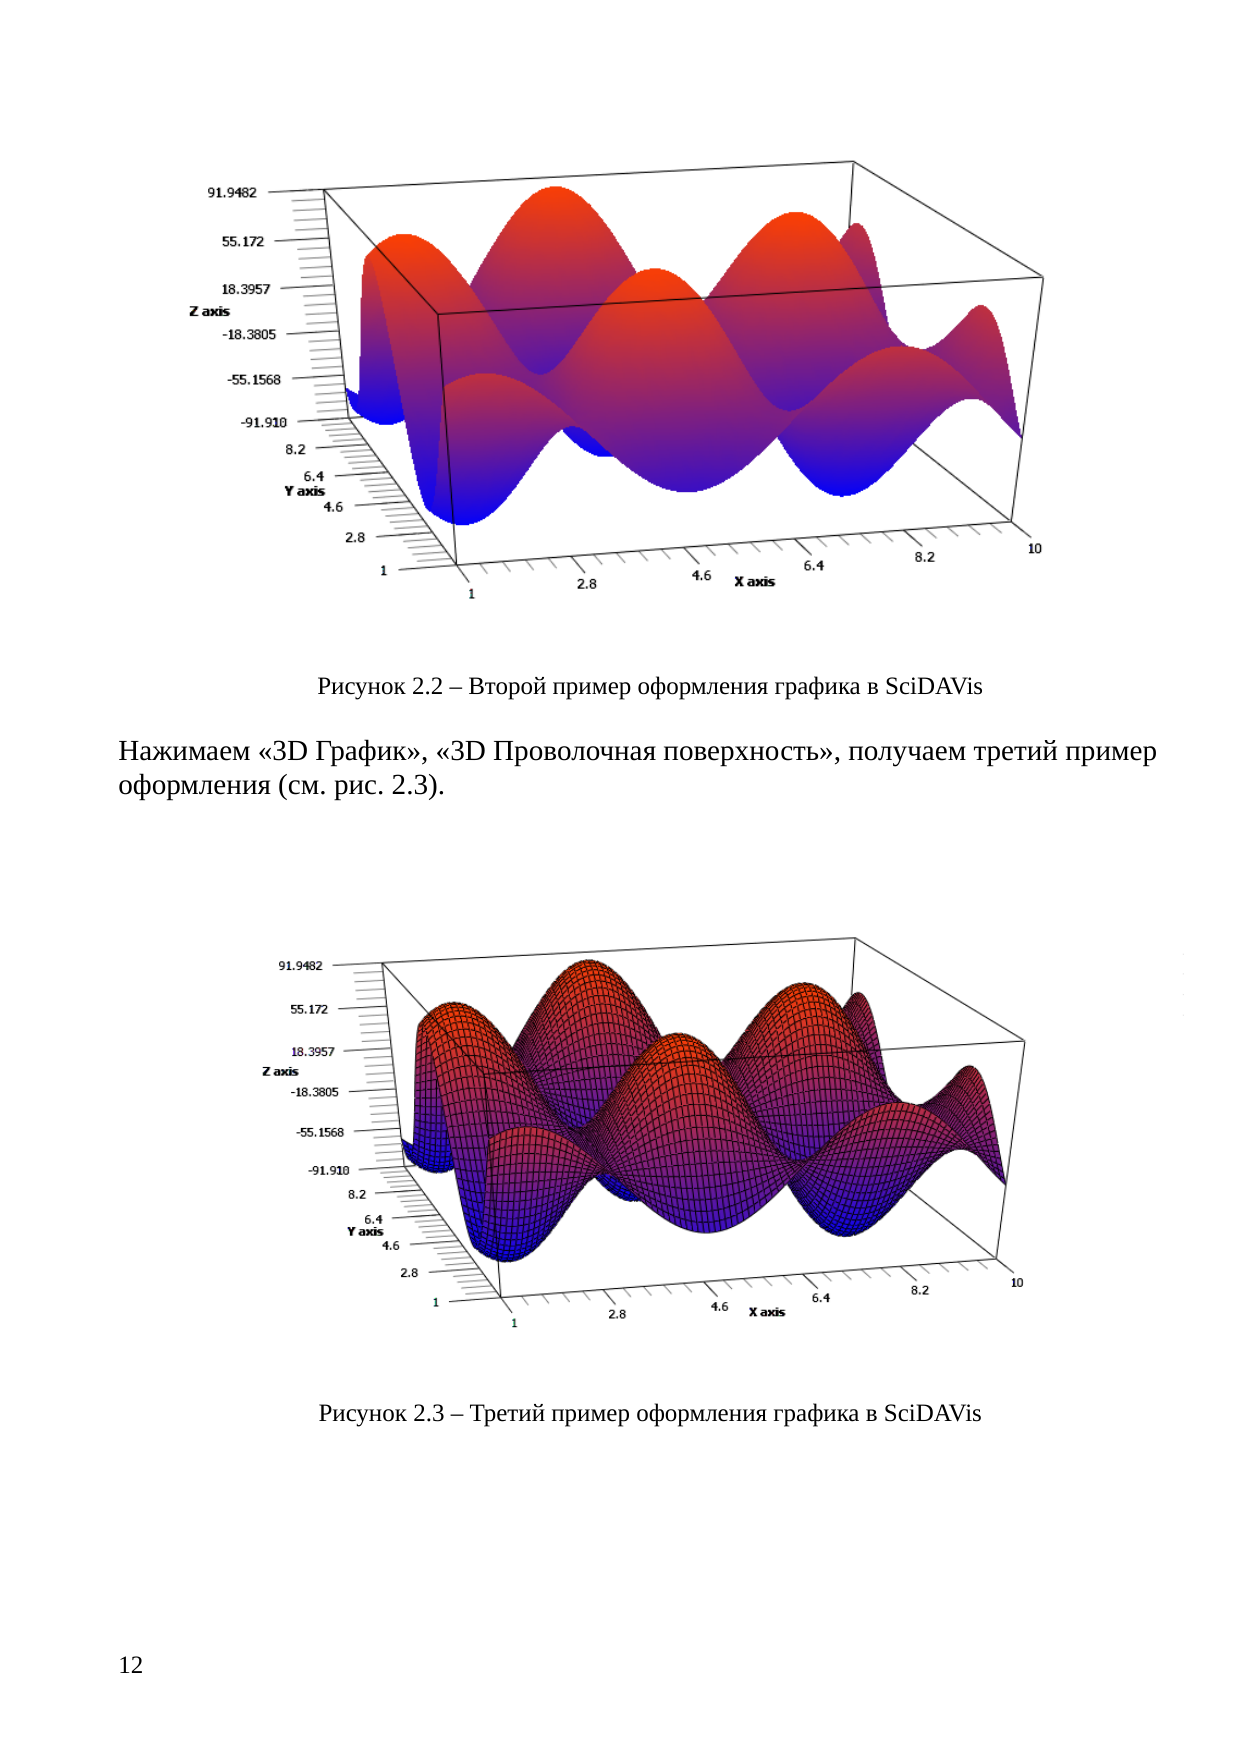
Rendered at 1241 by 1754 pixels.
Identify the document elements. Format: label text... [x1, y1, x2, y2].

text Нажимаем «3D График», «3D Проволочная поверхность», получаем третий пример оформления (см. рис. 2.3). [118, 733, 1184, 801]
text Рисунок 2.2 – Второй пример оформления графика в SciDAVis [117, 671, 1184, 700]
text Рисунок 2.3 – Третий пример оформления графика в SciDAVis [117, 1398, 1184, 1427]
